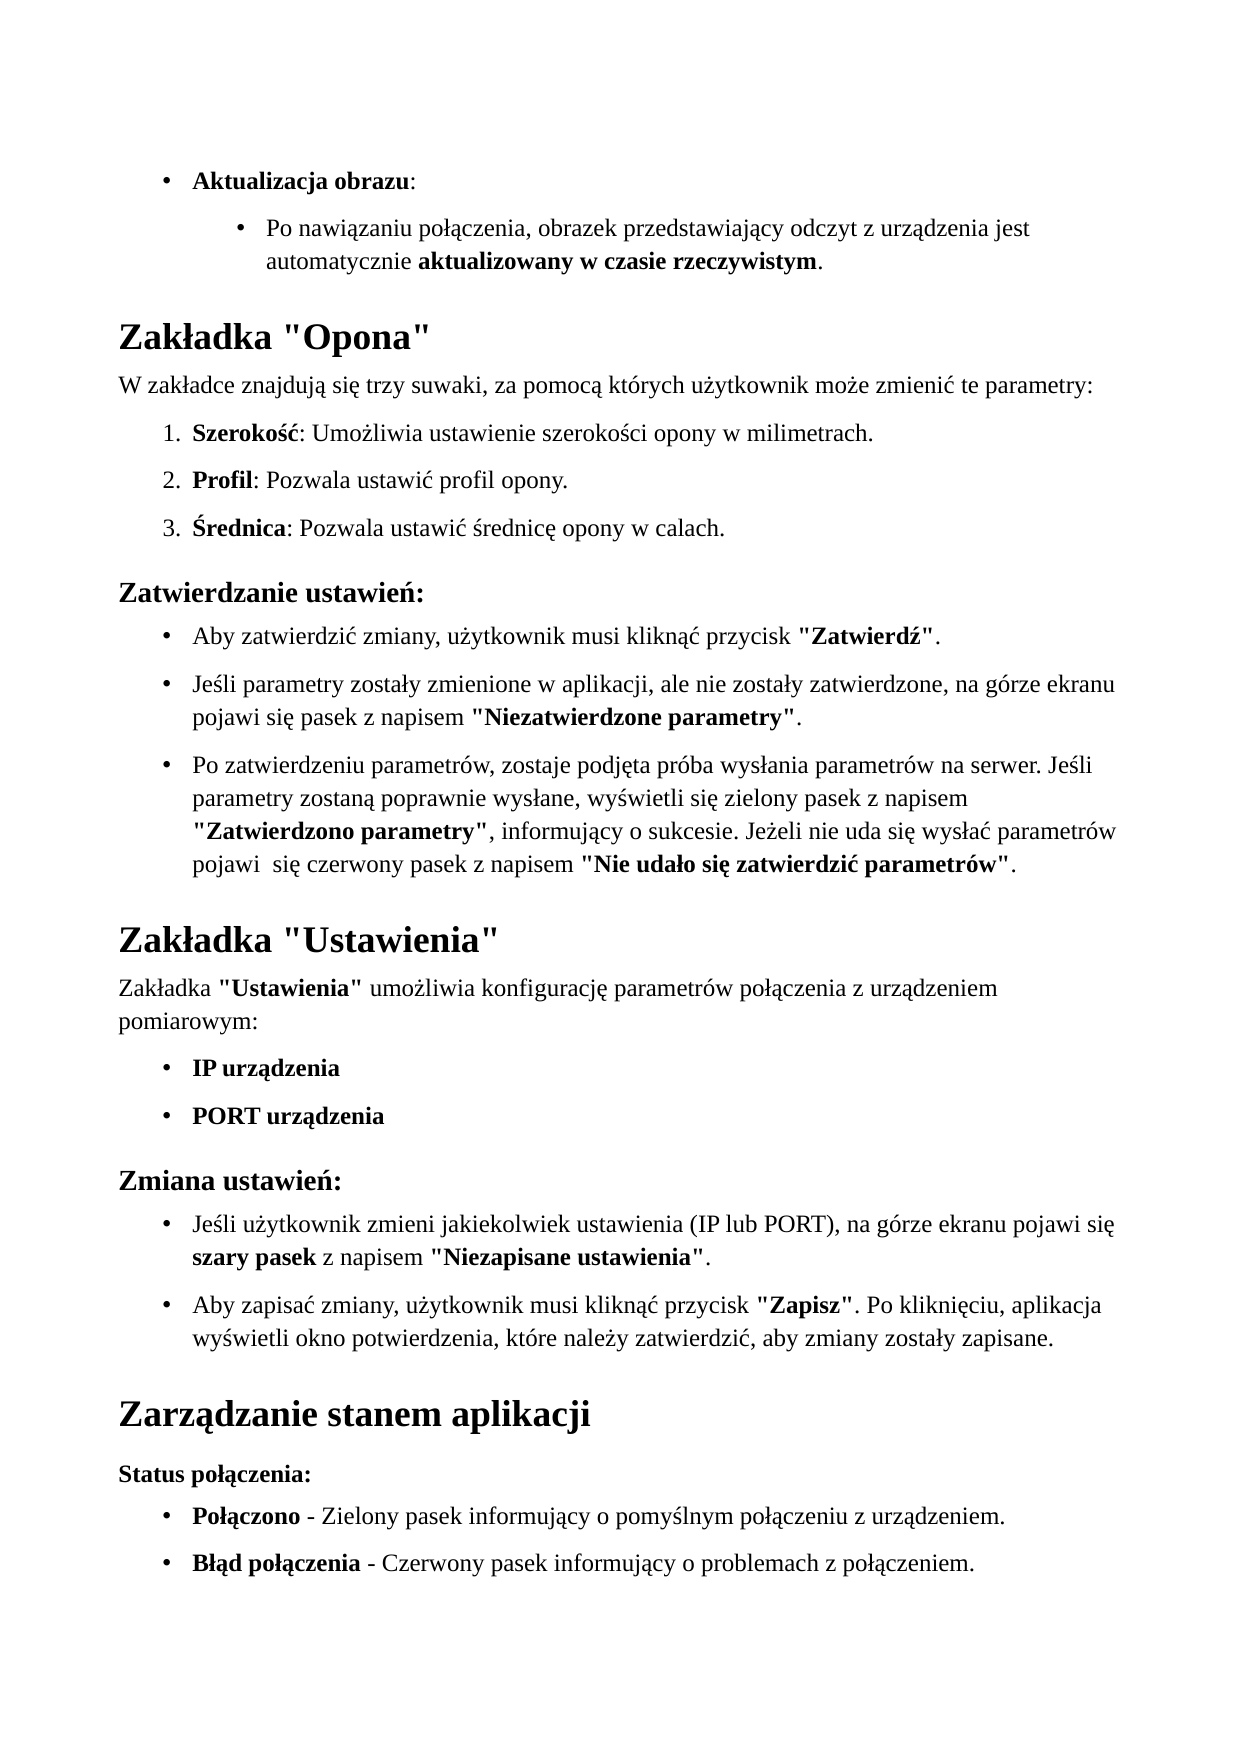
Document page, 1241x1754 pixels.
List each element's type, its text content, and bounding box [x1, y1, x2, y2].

text W zakładce znajdują się trzy suwaki, za pomocą których użytkownik może zmienić te parametry: [118, 370, 1122, 399]
list Aktualizacja obrazu: [162, 166, 1122, 194]
subtitle Zmiana ustawień: [118, 1163, 1122, 1197]
subtitle Zatwierdzanie ustawień: [118, 575, 1122, 609]
list Po nawiązaniu połączenia, obrazek przedstawiający odczyt z urządzenia jest automatycznie aktualizowany w czasie rzeczywistym. [236, 213, 1122, 275]
list Aby zapisać zmiany, użytkownik musi kliknąć przycisk "Zapisz". Po kliknięciu, aplikacja wyświetli okno potwierdzenia, które należy zatwierdzić, aby zmiany zostały zapisane. [162, 1290, 1122, 1352]
list Szerokość: Umożliwia ustawienie szerokości opony w milimetrach. [162, 418, 1122, 447]
list Średnica: Pozwala ustawić średnicę opony w calach. [162, 513, 1122, 542]
subtitle Status połączenia: [118, 1459, 1122, 1488]
list Połączono - Zielony pasek informujący o pomyślnym połączeniu z urządzeniem. [162, 1501, 1122, 1529]
subtitle Zakładka "Ustawienia" [118, 917, 1122, 960]
subtitle Zarządzanie stanem aplikacji [118, 1391, 1122, 1434]
list Jeśli parametry zostały zmienione w aplikacji, ale nie zostały zatwierdzone, na górze ekranu pojawi się pasek z napisem "Niezatwierdzone parametry". [162, 669, 1122, 731]
subtitle Zakładka "Opona" [118, 315, 1122, 358]
list PORT urządzenia [162, 1101, 1122, 1130]
list Po zatwierdzeniu parametrów, zostaje podjęta próba wysłania parametrów na serwer. Jeśli parametry zostaną poprawnie wysłane, wyświetli się zielony pasek z napisem "Zatwierdzono parametry", informujący o sukcesie. Jeżeli nie uda się wysłać parametrów pojawi się czerwony pasek z napisem "Nie udało się zatwierdzić parametrów". [162, 750, 1122, 877]
list Jeśli użytkownik zmieni jakiekolwiek ustawienia (IP lub PORT), na górze ekranu pojawi się szary pasek z napisem "Niezapisane ustawienia". [162, 1209, 1122, 1271]
text Zakładka "Ustawienia" umożliwia konfigurację parametrów połączenia z urządzeniem pomiarowym: [118, 973, 1122, 1034]
list Błąd połączenia - Czerwony pasek informujący o problemach z połączeniem. [162, 1548, 1122, 1577]
list Profil: Pozwala ustawić profil opony. [162, 466, 1122, 494]
list IP urządzenia [162, 1053, 1122, 1082]
list Aby zatwierdzić zmiany, użytkownik musi kliknąć przycisk "Zatwierdź". [162, 621, 1122, 650]
